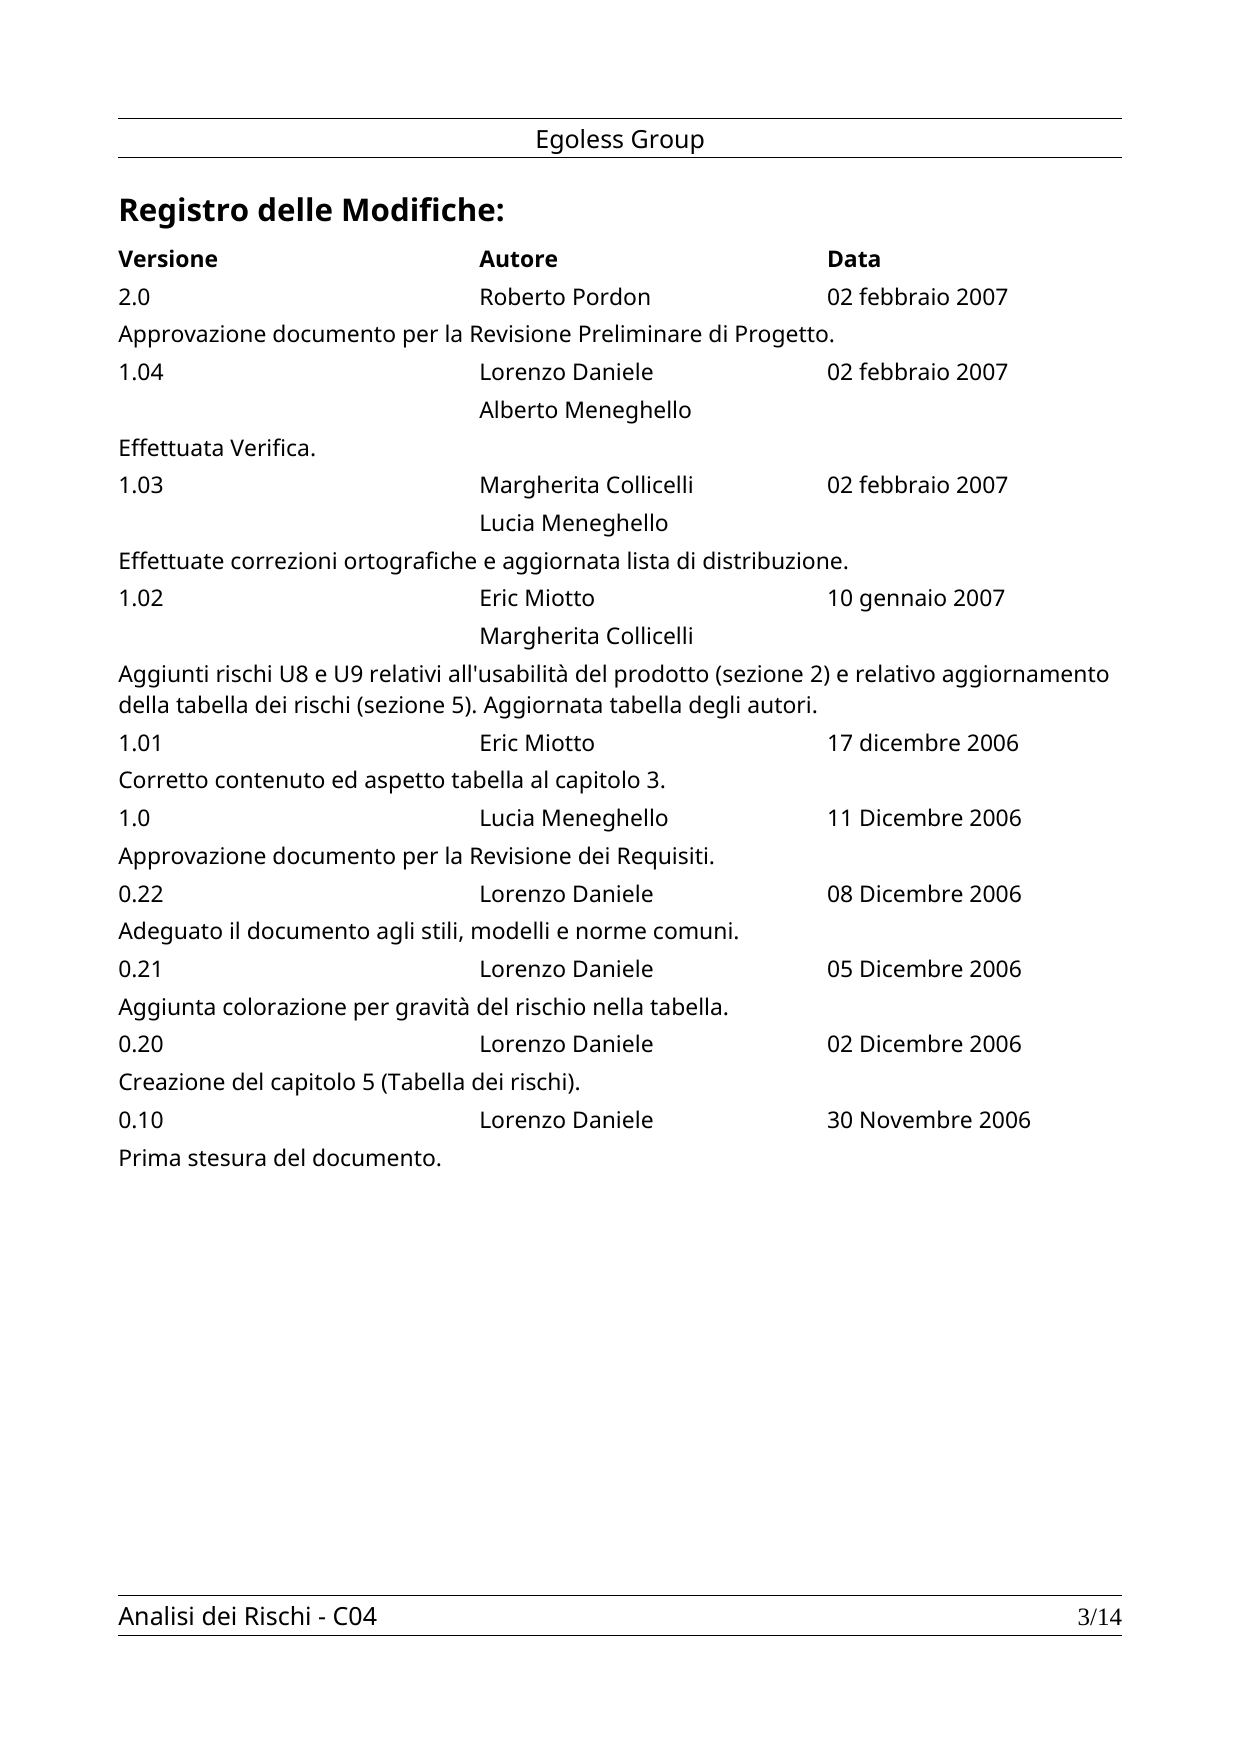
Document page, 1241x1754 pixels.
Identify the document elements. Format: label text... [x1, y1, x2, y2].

text 1.02 Eric Miotto 10 gennaio 2007 [118, 582, 1122, 614]
text Effettuate correzioni ortografiche e aggiornata lista di distribuzione. [118, 545, 1122, 576]
text Approvazione documento per la Revisione Preliminare di Progetto. [118, 318, 1122, 350]
text Lucia Meneghello [118, 507, 1122, 538]
text Registro delle Modifiche: [118, 188, 1122, 231]
text Effettuata Verifica. [118, 432, 1122, 463]
text 0.21 Lorenzo Daniele 05 Dicembre 2006 [118, 953, 1122, 984]
text 0.10 Lorenzo Daniele 30 Novembre 2006 [118, 1104, 1122, 1135]
text Aggiunta colorazione per gravità del rischio nella tabella. [118, 991, 1122, 1022]
text 1.0 Lucia Meneghello 11 Dicembre 2006 [118, 802, 1122, 833]
text Approvazione documento per la Revisione dei Requisiti. [118, 840, 1122, 871]
text Alberto Meneghello [118, 394, 1122, 425]
text 1.04 Lorenzo Daniele 02 febbraio 2007 [118, 356, 1122, 387]
text 1.03 Margherita Collicelli 02 febbraio 2007 [118, 469, 1122, 501]
text Prima stesura del documento. [118, 1142, 1122, 1173]
text 0.22 Lorenzo Daniele 08 Dicembre 2006 [118, 878, 1122, 909]
text Aggiunti rischi U8 e U9 relativi all'usabilità del prodotto (sezione 2) e relativo aggiornamento della tabella dei rischi (sezione 5). Aggiornata tabella degli autori. [118, 658, 1122, 720]
text Margherita Collicelli [118, 620, 1122, 651]
text Versione Autore Data [118, 243, 1122, 274]
text 2.0 Roberto Pordon 02 febbraio 2007 [118, 281, 1122, 312]
text Adeguato il documento agli stili, modelli e norme comuni. [118, 915, 1122, 947]
text Corretto contenuto ed aspetto tabella al capitolo 3. [118, 764, 1122, 796]
text 1.01 Eric Miotto 17 dicembre 2006 [118, 727, 1122, 758]
text 0.20 Lorenzo Daniele 02 Dicembre 2006 [118, 1028, 1122, 1060]
text Creazione del capitolo 5 (Tabella dei rischi). [118, 1066, 1122, 1097]
